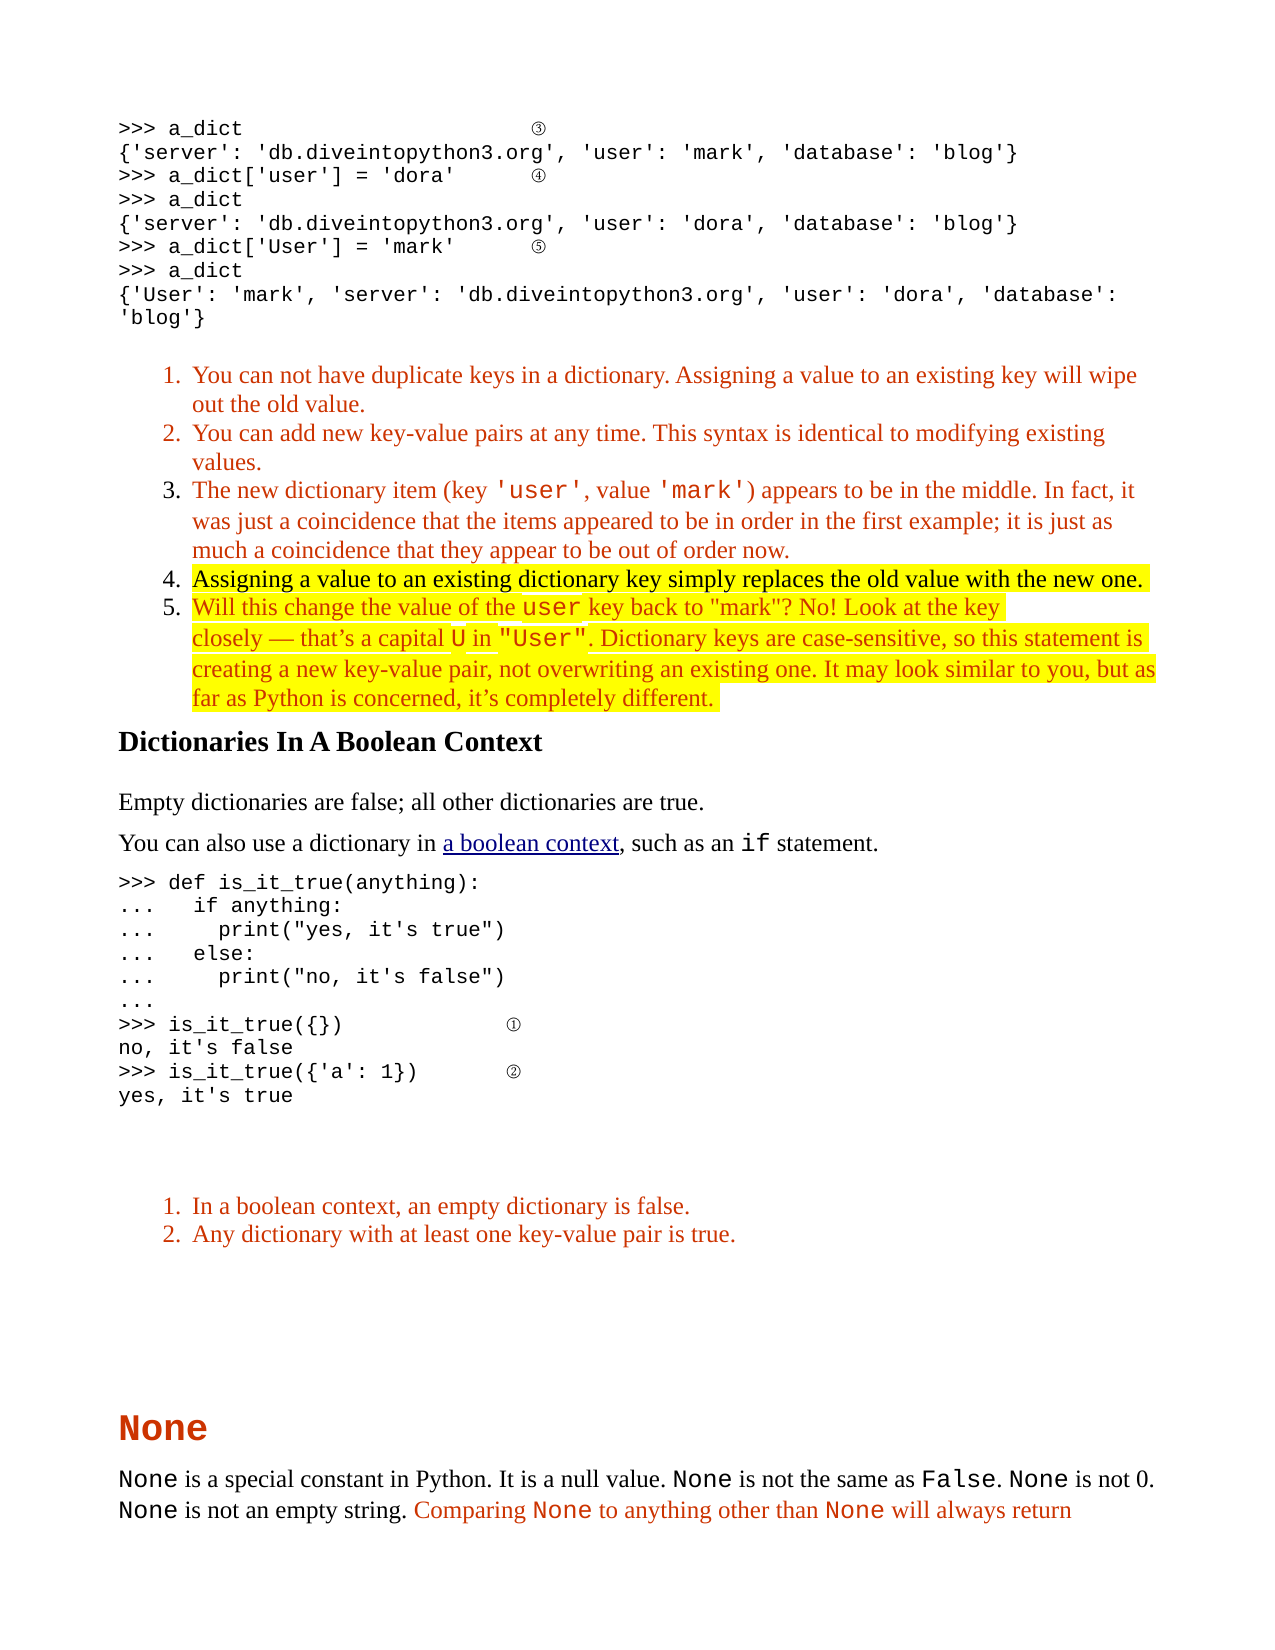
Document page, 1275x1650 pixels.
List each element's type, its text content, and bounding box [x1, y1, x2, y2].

text >>> is_it_true({}) ① [118, 1014, 1157, 1037]
text {'server': 'db.diveintopython3.org', 'user': 'mark', 'database': 'blog'} [118, 142, 1157, 165]
text {'server': 'db.diveintopython3.org', 'user': 'dora', 'database': 'blog'} [118, 213, 1157, 236]
text You can also use a dictionary in a boolean context, such as an if statement. [118, 828, 1157, 859]
list Will this change the value of the user key back to "mark"? No! Look at the key closely — that’s a capital U in "User". Dictionary keys are case-sensitive, so this statement is creating a new key-value pair, not overwriting an existing one. It may look similar to you, but as far as Python is concerned, it’s completely different. [162, 592, 1157, 712]
text >>> a_dict [118, 189, 1157, 213]
list Any dictionary with at least one key-value pair is true. [162, 1219, 1157, 1248]
subtitle None [118, 1409, 1157, 1451]
list You can add new key-value pairs at any time. This syntax is identical to modifying existing values. [162, 418, 1157, 475]
text Empty dictionaries are false; all other dictionaries are true. [118, 787, 1157, 816]
list In a boolean context, an empty dictionary is false. [162, 1191, 1157, 1219]
text {'User': 'mark', 'server': 'db.diveintopython3.org', 'user': 'dora', 'database': 'blog'} [118, 284, 1157, 331]
list Assigning a value to an existing dictionary key simply replaces the old value with the new one. [162, 564, 1157, 592]
text ... if anything: [118, 895, 1157, 919]
text no, it's false [118, 1037, 1157, 1061]
subtitle Dictionaries In A Boolean Context [118, 724, 1157, 758]
text >>> a_dict['user'] = 'dora' ④ [118, 165, 1157, 189]
text >>> is_it_true({'a': 1}) ② [118, 1061, 1157, 1084]
text ... [118, 990, 1157, 1014]
text None is a special constant in Python. It is a null value. None is not the same as False. None is not 0. None is not an empty string. Comparing None to anything other than None will always return [118, 1464, 1157, 1526]
text >>> def is_it_true(anything): [118, 872, 1157, 895]
text ... print("no, it's false") [118, 966, 1157, 990]
text yes, it's true [118, 1084, 1157, 1108]
list You can not have duplicate keys in a dictionary. Assigning a value to an existing key will wipe out the old value. [162, 360, 1157, 418]
text >>> a_dict [118, 260, 1157, 284]
text >>> a_dict ③ [118, 118, 1157, 142]
text ... print("yes, it's true") [118, 919, 1157, 943]
list The new dictionary item (key 'user', value 'mark') appears to be in the middle. In fact, it was just a coincidence that the items appeared to be in order in the first example; it is just as much a coincidence that they appear to be out of order now. [162, 475, 1157, 564]
text >>> a_dict['User'] = 'mark' ⑤ [118, 236, 1157, 260]
text ... else: [118, 943, 1157, 966]
